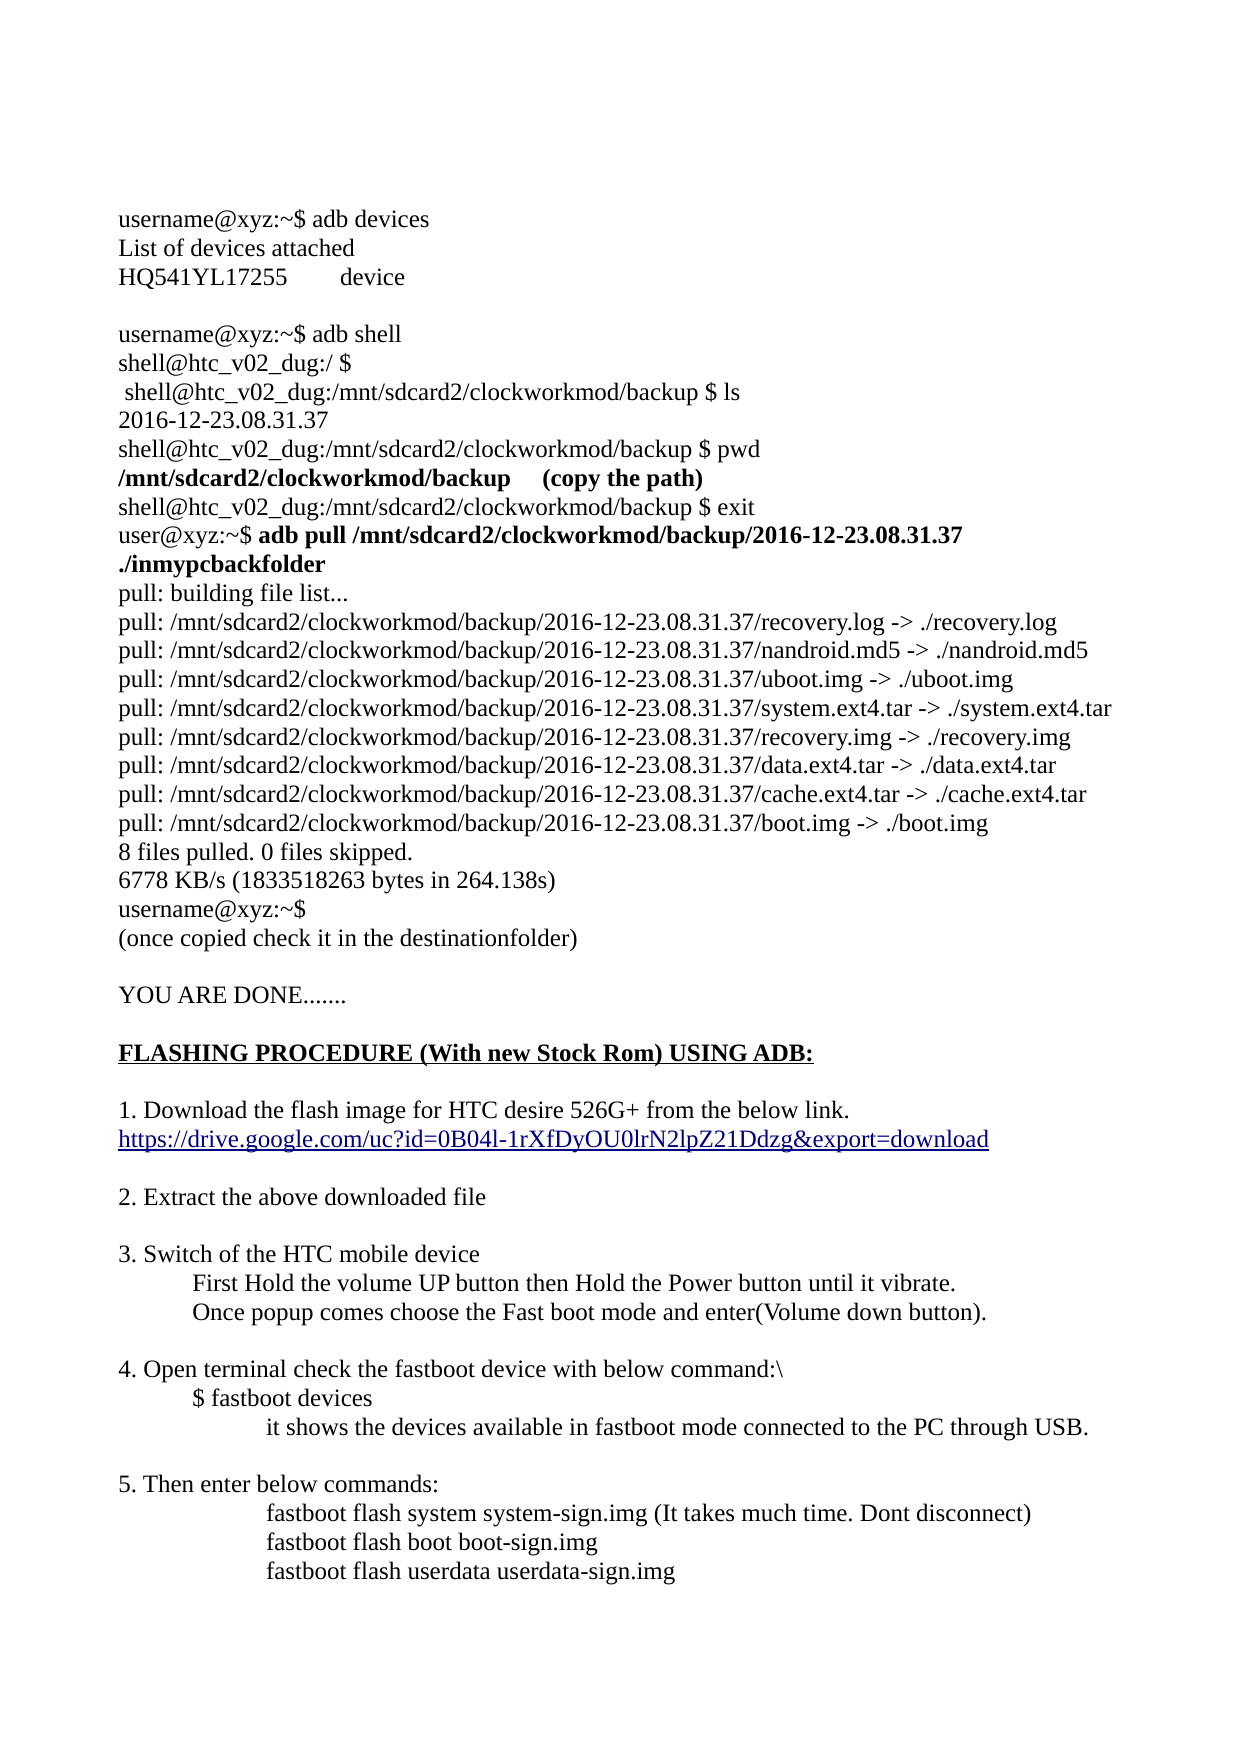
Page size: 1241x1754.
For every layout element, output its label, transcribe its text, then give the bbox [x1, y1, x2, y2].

text $ fastboot devices [118, 1383, 1122, 1412]
text username@xyz:~$ adb devices [118, 204, 1122, 233]
text pull: /mnt/sdcard2/clockworkmod/backup/2016-12-23.08.31.37/uboot.img -> ./uboot.img [118, 664, 1122, 693]
text HQ541YL17255 device [118, 262, 1122, 291]
text pull: building file list... [118, 578, 1122, 607]
text pull: /mnt/sdcard2/clockworkmod/backup/2016-12-23.08.31.37/data.ext4.tar -> ./data.ext4.tar [118, 751, 1122, 779]
text pull: /mnt/sdcard2/clockworkmod/backup/2016-12-23.08.31.37/recovery.img -> ./recovery.img [118, 722, 1122, 751]
text pull: /mnt/sdcard2/clockworkmod/backup/2016-12-23.08.31.37/system.ext4.tar -> ./system.ext4.tar [118, 693, 1122, 722]
text fastboot flash system system-sign.img (It takes much time. Dont disconnect) [118, 1498, 1122, 1527]
text 1. Download the flash image for HTC desire 526G+ from the below link. [118, 1096, 1122, 1124]
text shell@htc_v02_dug:/mnt/sdcard2/clockworkmod/backup $ ls [118, 377, 1122, 406]
text (once copied check it in the destinationfolder) [118, 923, 1122, 952]
text it shows the devices available in fastboot mode connected to the PC through USB. [118, 1412, 1122, 1441]
text 4. Open terminal check the fastboot device with below command:\ [118, 1354, 1122, 1383]
text https://drive.google.com/uc?id=0B04l-1rXfDyOU0lrN2lpZ21Ddzg&export=download [118, 1124, 1122, 1153]
text username@xyz:~$ [118, 894, 1122, 923]
text FLASHING PROCEDURE (With new Stock Rom) USING ADB: [118, 1038, 1122, 1067]
text 2. Extract the above downloaded file [118, 1182, 1122, 1211]
text Once popup comes choose the Fast boot mode and enter(Volume down button). [118, 1297, 1122, 1326]
text pull: /mnt/sdcard2/clockworkmod/backup/2016-12-23.08.31.37/boot.img -> ./boot.img [118, 808, 1122, 837]
text 8 files pulled. 0 files skipped. [118, 837, 1122, 866]
text 2016-12-23.08.31.37 [118, 406, 1122, 434]
text pull: /mnt/sdcard2/clockworkmod/backup/2016-12-23.08.31.37/recovery.log -> ./recovery.log [118, 607, 1122, 636]
text fastboot flash userdata userdata-sign.img [118, 1556, 1122, 1585]
text pull: /mnt/sdcard2/clockworkmod/backup/2016-12-23.08.31.37/nandroid.md5 -> ./nandroid.md5 [118, 636, 1122, 664]
text YOU ARE DONE....... [118, 981, 1122, 1009]
text shell@htc_v02_dug:/mnt/sdcard2/clockworkmod/backup $ exit [118, 492, 1122, 521]
text pull: /mnt/sdcard2/clockworkmod/backup/2016-12-23.08.31.37/cache.ext4.tar -> ./cache.ext4.tar [118, 779, 1122, 808]
text shell@htc_v02_dug:/ $ [118, 348, 1122, 377]
text username@xyz:~$ adb shell [118, 319, 1122, 348]
text fastboot flash boot boot-sign.img [118, 1527, 1122, 1556]
text First Hold the volume UP button then Hold the Power button until it vibrate. [118, 1268, 1122, 1297]
text 3. Switch of the HTC mobile device [118, 1239, 1122, 1268]
text 5. Then enter below commands: [118, 1469, 1122, 1498]
text 6778 KB/s (1833518263 bytes in 264.138s) [118, 866, 1122, 894]
text /mnt/sdcard2/clockworkmod/backup (copy the path) [118, 463, 1122, 492]
text user@xyz:~$ adb pull /mnt/sdcard2/clockworkmod/backup/2016-12-23.08.31.37 ./inmypcbackfolder [118, 521, 1122, 578]
text List of devices attached [118, 233, 1122, 262]
text shell@htc_v02_dug:/mnt/sdcard2/clockworkmod/backup $ pwd [118, 434, 1122, 463]
